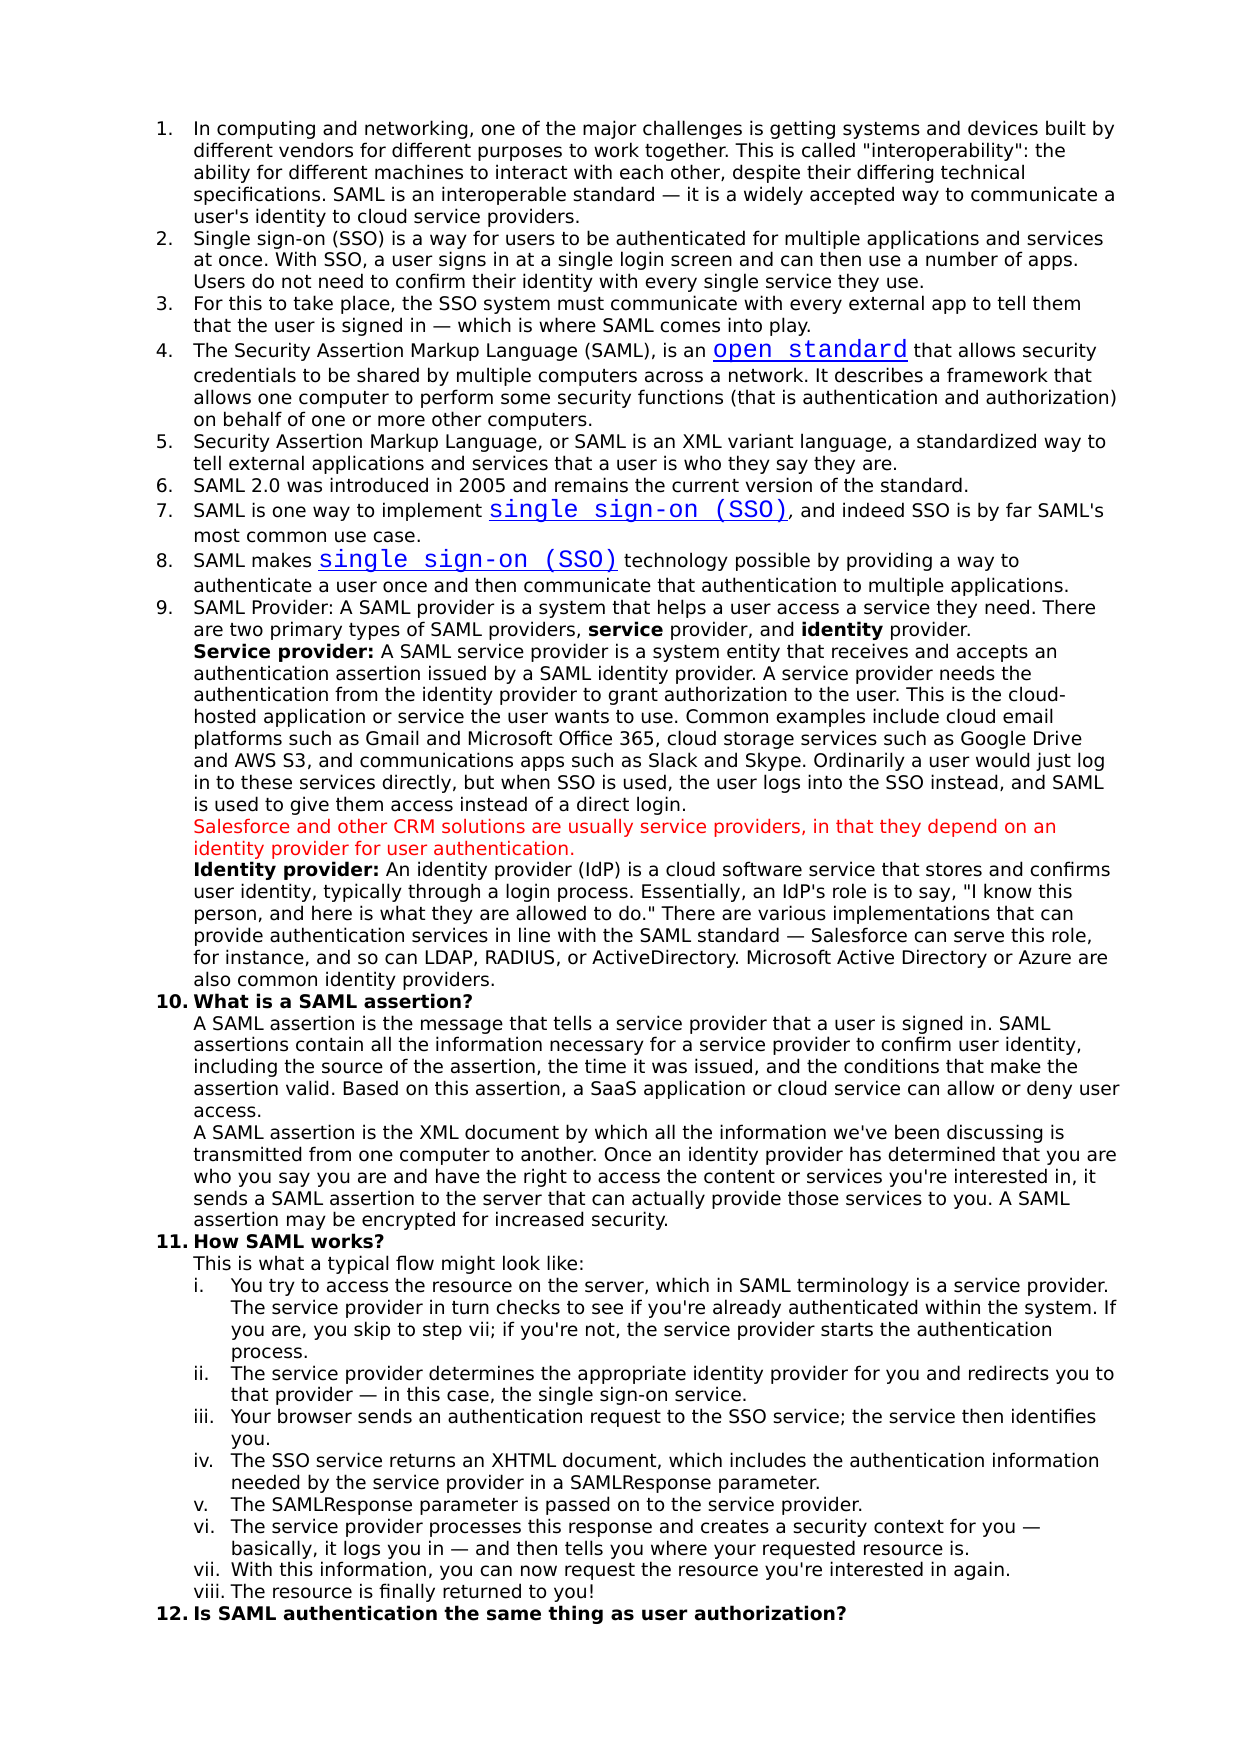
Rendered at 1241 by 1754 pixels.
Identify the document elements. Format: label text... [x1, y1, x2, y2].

list Identity provider: An identity provider (IdP) is a cloud software service that stores and confirms user identity, typically through a login process. Essentially, an IdP's role is to say, "I know this person, and here is what they are allowed to do." There are various implementations that can provide authentication services in line with the SAML standard — Salesforce can serve this role, for instance, and so can LDAP, RADIUS, or ActiveDirectory. Microsoft Active Directory or Azure are also common identity providers. [156, 859, 1122, 991]
list Single sign-on (SSO) is a way for users to be authenticated for multiple applications and services at once. With SSO, a user signs in at a single login screen and can then use a number of apps. Users do not need to confirm their identity with every single service they use. [156, 227, 1122, 293]
list You try to access the resource on the server, which in SAML terminology is a service provider. The service provider in turn checks to see if you're already authenticated within the system. If you are, you skip to step vii; if you're not, the service provider starts the authentication process. [193, 1275, 1122, 1362]
list A SAML assertion is the message that tells a service provider that a user is signed in. SAML assertions contain all the information necessary for a service provider to confirm user identity, including the source of the assertion, the time it was issued, and the conditions that make the assertion valid. Based on this assertion, a SaaS application or cloud service can allow or deny user access. [156, 1012, 1122, 1122]
list The SAMLResponse parameter is passed on to the service provider. [193, 1494, 1122, 1516]
list The resource is finally returned to you! [193, 1581, 1122, 1603]
list For this to take place, the SSO system must communicate with every external app to tell them that the user is signed in — which is where SAML comes into play. [156, 293, 1122, 337]
list The service provider processes this response and creates a security context for you — basically, it logs you in — and then tells you where your requested resource is. [193, 1516, 1122, 1559]
list SAML 2.0 was introduced in 2005 and remains the current version of the standard. [156, 474, 1122, 496]
list What is a SAML assertion? [156, 991, 1122, 1012]
list SAML makes single sign-on (SSO) technology possible by providing a way to authenticate a user once and then communicate that authentication to multiple applications. [156, 547, 1122, 597]
list This is what a typical flow might look like: [156, 1253, 1122, 1275]
list With this information, you can now request the resource you're interested in again. [193, 1559, 1122, 1581]
list Is SAML authentication the same thing as user authorization? [156, 1603, 1122, 1625]
list A SAML assertion is the XML document by which all the information we've been discussing is transmitted from one computer to another. Once an identity provider has determined that you are who you say you are and have the right to access the content or services you're interested in, it sends a SAML assertion to the server that can actually provide those services to you. A SAML assertion may be encrypted for increased security. [156, 1122, 1122, 1231]
list How SAML works? [156, 1231, 1122, 1253]
list SAML Provider: A SAML provider is a system that helps a user access a service they need. There are two primary types of SAML providers, service provider, and identity provider. [156, 597, 1122, 641]
list SAML is one way to implement single sign-on (SSO), and indeed SSO is by far SAML's most common use case. [156, 496, 1122, 547]
list Security Assertion Markup Language, or SAML is an XML variant language, a standardized way to tell external applications and services that a user is who they say they are. [156, 431, 1122, 474]
list The SSO service returns an XHTML document, which includes the authentication information needed by the service provider in a SAMLResponse parameter. [193, 1450, 1122, 1494]
list In computing and networking, one of the major challenges is getting systems and devices built by different vendors for different purposes to work together. This is called "interoperability": the ability for different machines to interact with each other, despite their differing technical specifications. SAML is an interoperable standard — it is a widely accepted way to communicate a user's identity to cloud service providers. [156, 118, 1122, 227]
list Your browser sends an authentication request to the SSO service; the service then identifies you. [193, 1406, 1122, 1450]
list The service provider determines the appropriate identity provider for you and redirects you to that provider — in this case, the single sign-on service. [193, 1362, 1122, 1406]
list Service provider: A SAML service provider is a system entity that receives and accepts an authentication assertion issued by a SAML identity provider. A service provider needs the authentication from the identity provider to grant authorization to the user. This is the cloud-hosted application or service the user wants to use. Common examples include cloud email platforms such as Gmail and Microsoft Office 365, cloud storage services such as Google Drive and AWS S3, and communications apps such as Slack and Skype. Ordinarily a user would just log in to these services directly, but when SSO is used, the user logs into the SSO instead, and SAML is used to give them access instead of a direct login. [156, 641, 1122, 816]
list The Security Assertion Markup Language (SAML), is an open standard that allows security credentials to be shared by multiple computers across a network. It describes a framework that allows one computer to perform some security functions (that is authentication and authorization) on behalf of one or more other computers. [156, 337, 1122, 431]
list Salesforce and other CRM solutions are usually service providers, in that they depend on an identity provider for user authentication. [156, 816, 1122, 859]
